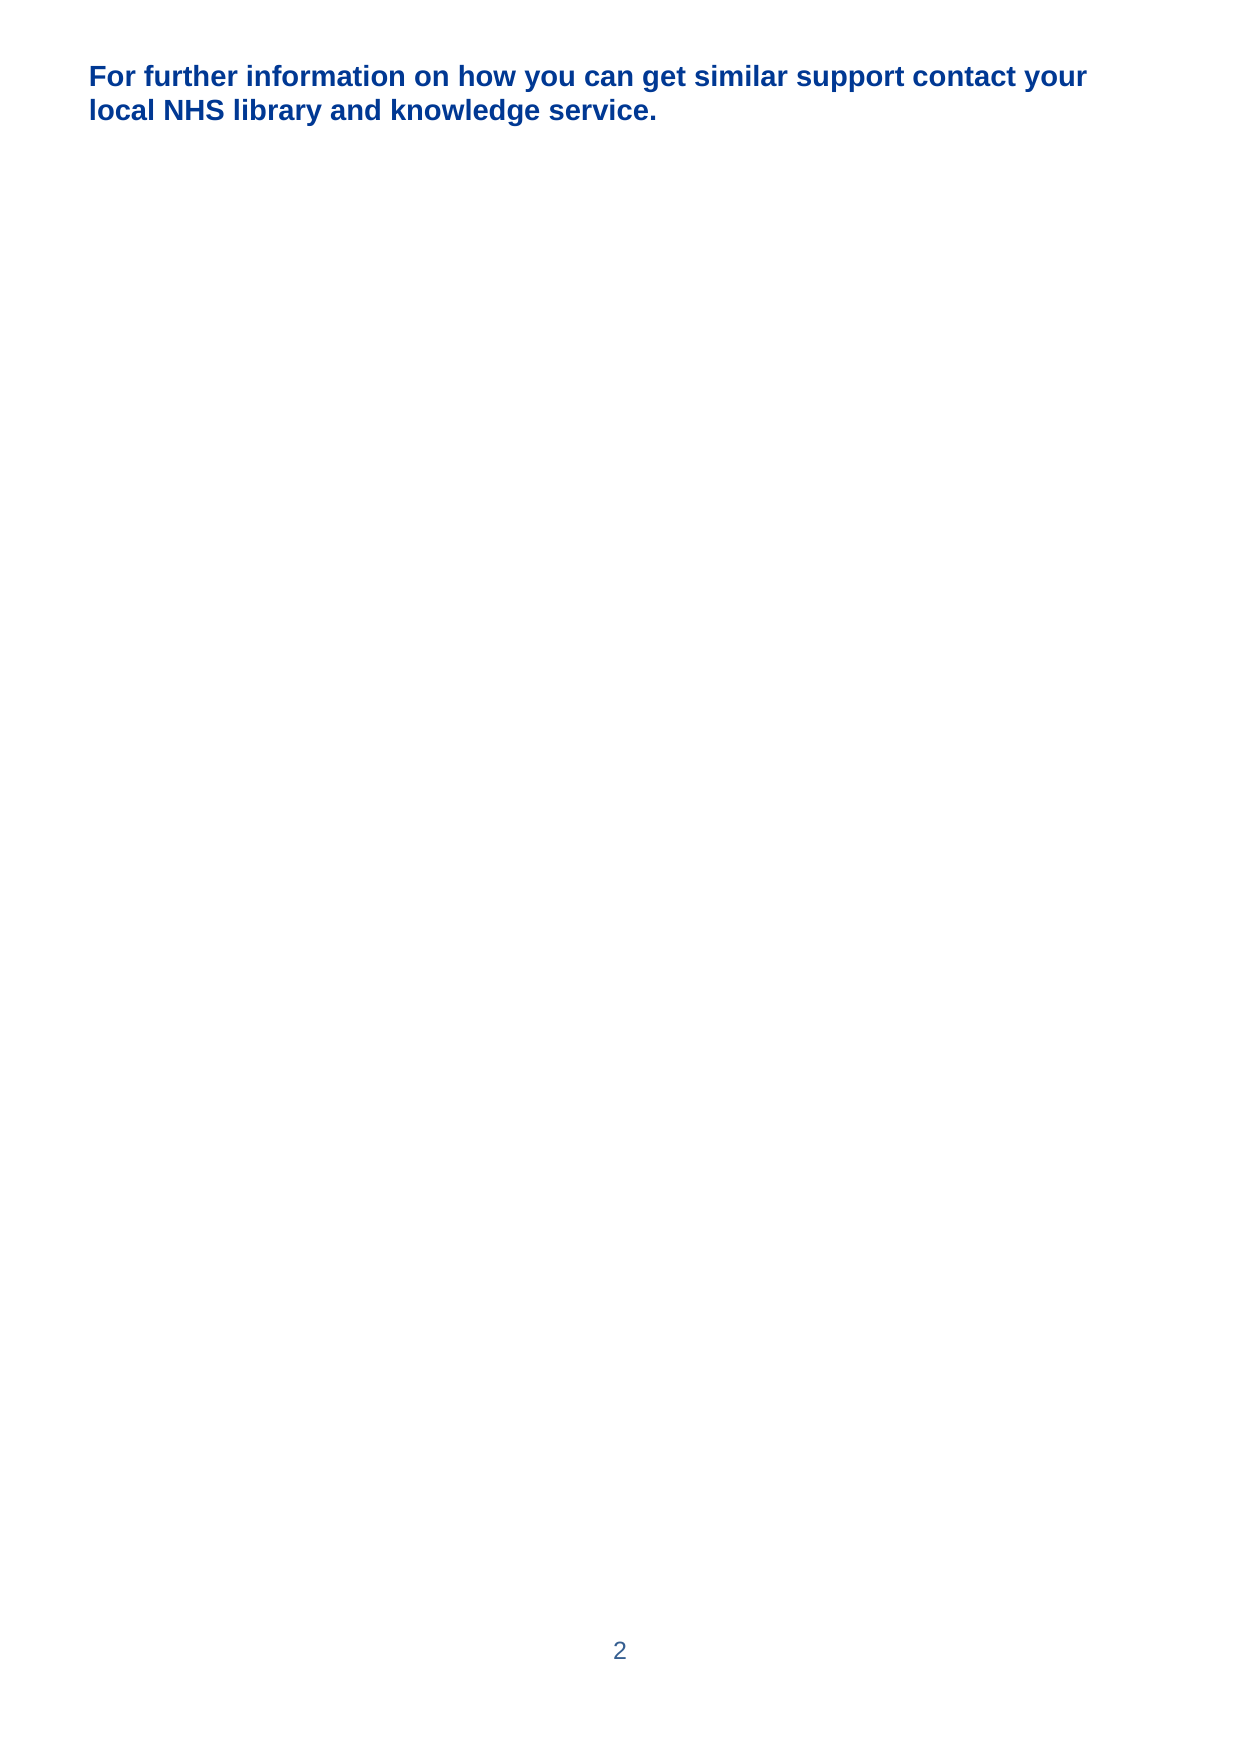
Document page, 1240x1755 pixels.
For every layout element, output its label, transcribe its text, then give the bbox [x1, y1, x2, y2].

subtitle For further information on how you can get similar support contact your local NHS library and knowledge service. [89, 59, 1151, 126]
